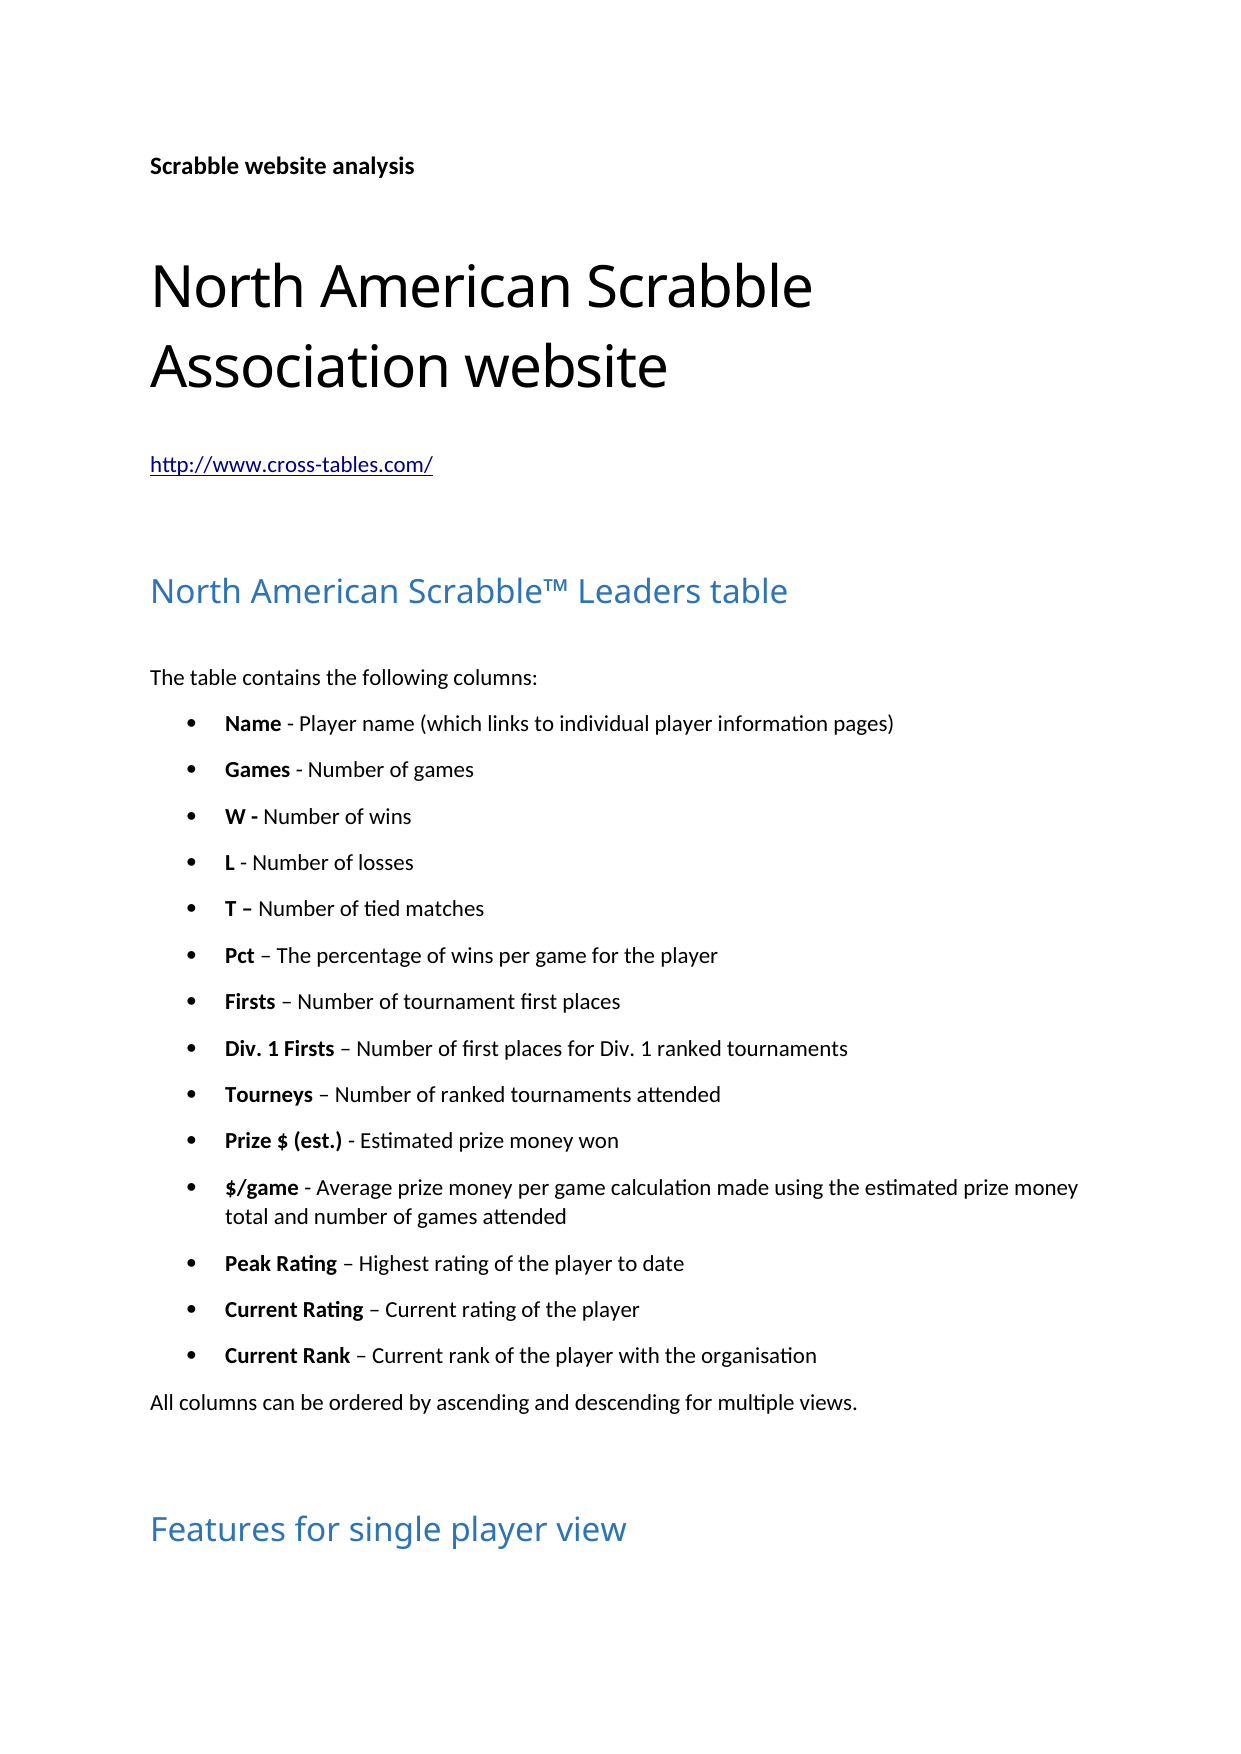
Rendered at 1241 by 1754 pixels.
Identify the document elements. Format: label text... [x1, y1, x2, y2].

list Div. 1 Firsts – Number of first places for Div. 1 ranked tournaments [187, 1034, 1090, 1062]
title North American Scrabble Association website [150, 245, 1090, 404]
subtitle Features for single player view [150, 1506, 1090, 1551]
list Name - Player name (which links to individual player information pages) [187, 709, 1090, 737]
list L - Number of losses [187, 848, 1090, 876]
list Games - Number of games [187, 756, 1090, 783]
text Scrabble website analysis [150, 150, 1090, 181]
text All columns can be ordered by ascending and descending for multiple views. [150, 1388, 1090, 1416]
list Current Rating – Current rating of the player [187, 1295, 1090, 1323]
text http://www.cross-tables.com/ [150, 451, 1090, 479]
list Current Rank – Current rank of the player with the organisation [187, 1341, 1090, 1369]
text The table contains the following columns: [150, 663, 1090, 691]
subtitle North American Scrabble™ Leaders table [150, 568, 1090, 614]
list $/game - Average prize money per game calculation made using the estimated prize money total and number of games attended [187, 1173, 1090, 1230]
list W - Number of wins [187, 802, 1090, 830]
list T – Number of tied matches [187, 894, 1090, 923]
list Tourneys – Number of ranked tournaments attended [187, 1080, 1090, 1108]
list Peak Rating – Highest rating of the player to date [187, 1249, 1090, 1277]
list Firsts – Number of tournament first places [187, 987, 1090, 1015]
list Prize $ (est.) - Estimated prize money won [187, 1126, 1090, 1154]
list Pct – The percentage of wins per game for the player [187, 941, 1090, 969]
